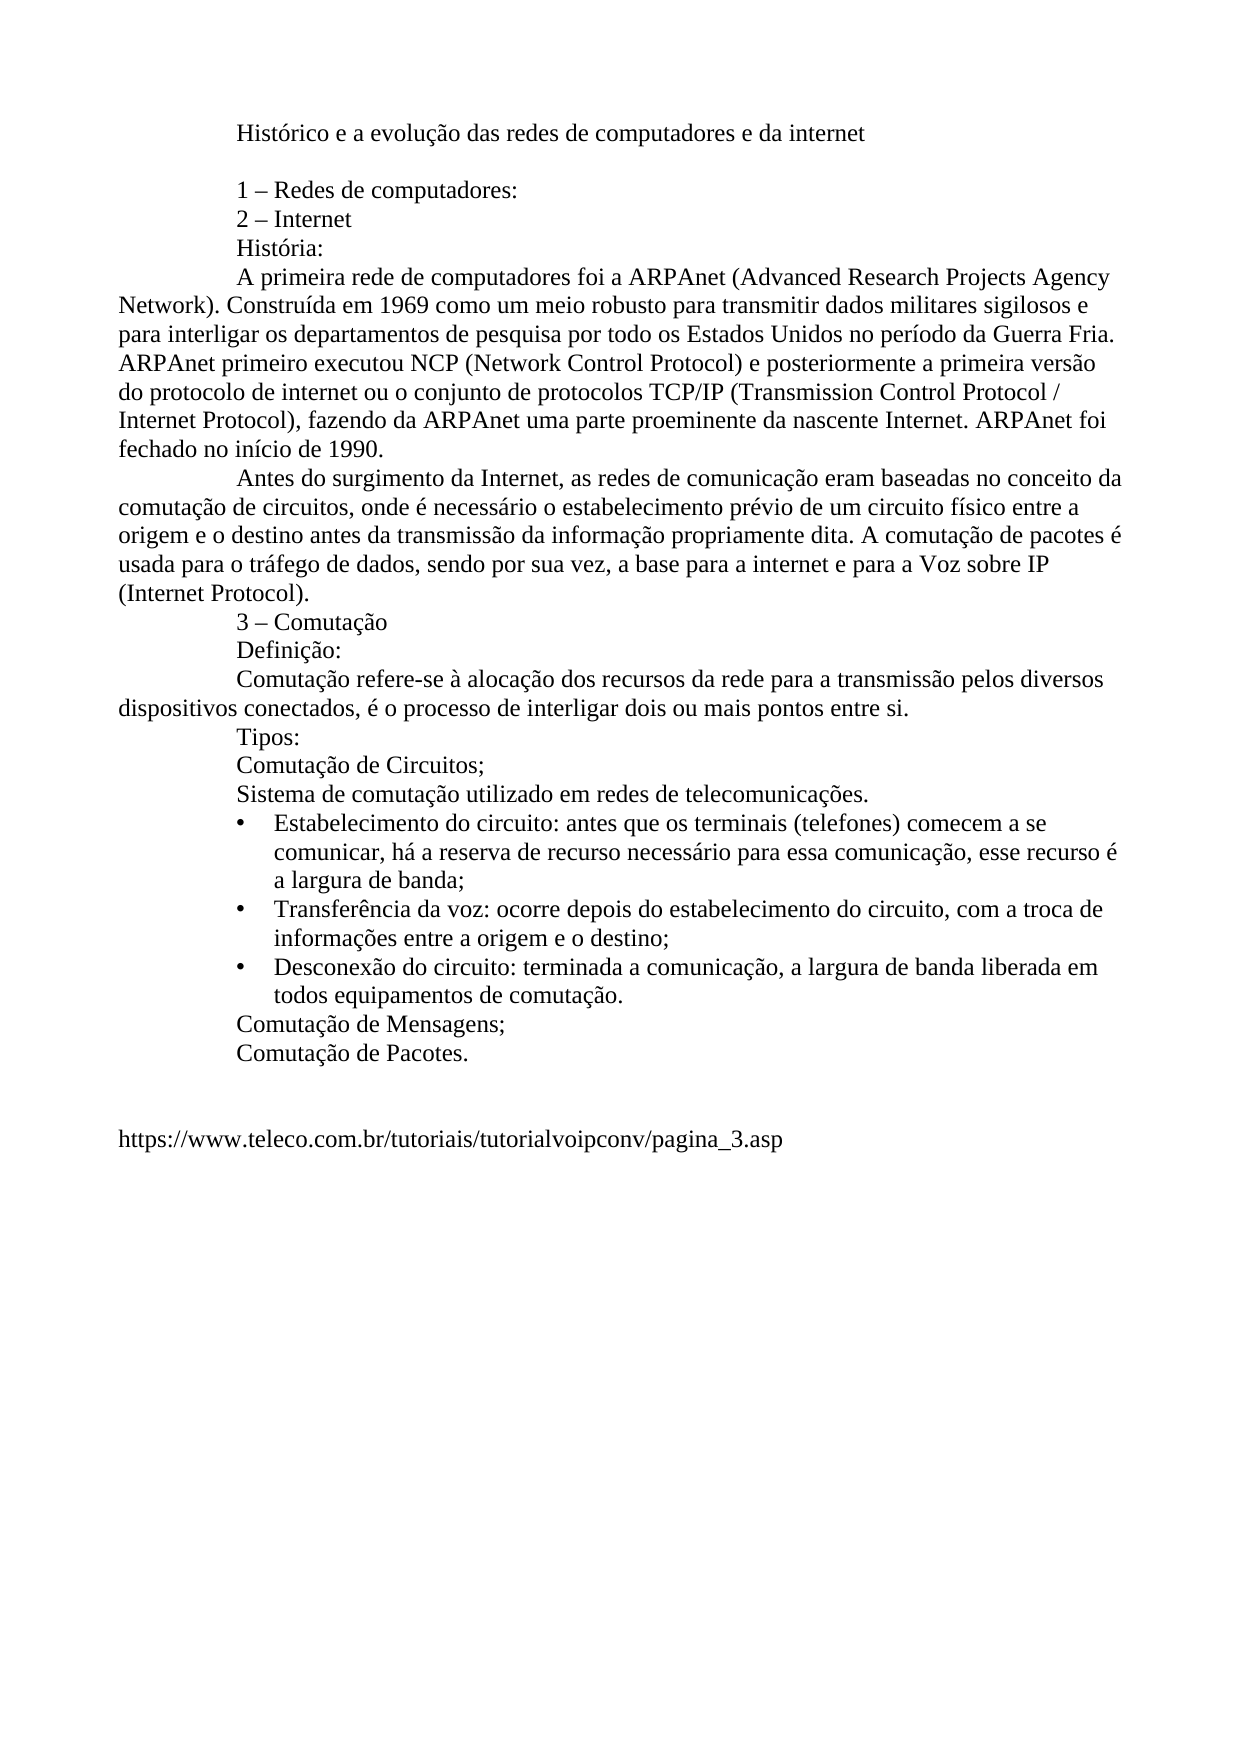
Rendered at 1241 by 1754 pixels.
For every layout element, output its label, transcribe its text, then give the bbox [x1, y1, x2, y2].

text A primeira rede de computadores foi a ARPAnet (Advanced Research Projects Agency Network). Construída em 1969 como um meio robusto para transmitir dados militares sigilosos e para interligar os departamentos de pesquisa por todo os Estados Unidos no período da Guerra Fria. [118, 262, 1122, 348]
text https://www.teleco.com.br/tutoriais/tutorialvoipconv/pagina_3.asp [118, 1124, 1122, 1153]
text 1 – Redes de computadores: [118, 176, 1122, 204]
text 2 – Internet [118, 204, 1122, 233]
text Histórico e a evolução das redes de computadores e da internet [118, 118, 1122, 147]
text Definição: [118, 636, 1122, 664]
list Transferência da voz: ocorre depois do estabelecimento do circuito, com a troca de informações entre a origem e o destino; [236, 894, 1122, 952]
text Comutação refere-se à alocação dos recursos da rede para a transmissão pelos diversos dispositivos conectados, é o processo de interligar dois ou mais pontos entre si. [118, 664, 1122, 722]
text Antes do surgimento da Internet, as redes de comunicação eram baseadas no conceito da comutação de circuitos, onde é necessário o estabelecimento prévio de um circuito físico entre a origem e o destino antes da transmissão da informação propriamente dita. A comutação de pacotes é usada para o tráfego de dados, sendo por sua vez, a base para a internet e para a Voz sobre IP (Internet Protocol). [118, 463, 1122, 607]
text ARPAnet primeiro executou NCP (Network Control Protocol) e posteriormente a primeira versão do protocolo de internet ou o conjunto de protocolos TCP/IP (Transmission Control Protocol / Internet Protocol), fazendo da ARPAnet uma parte proeminente da nascente Internet. ARPAnet foi fechado no início de 1990. [118, 348, 1122, 463]
text Comutação de Mensagens; [118, 1009, 1122, 1038]
list Estabelecimento do circuito: antes que os terminais (telefones) comecem a se comunicar, há a reserva de recurso necessário para essa comunicação, esse recurso é a largura de banda; [236, 808, 1122, 894]
text 3 – Comutação [118, 607, 1122, 636]
text Comutação de Circuitos; [118, 751, 1122, 779]
list Desconexão do circuito: terminada a comunicação, a largura de banda liberada em todos equipamentos de comutação. [236, 952, 1122, 1009]
text Tipos: [118, 722, 1122, 751]
text Sistema de comutação utilizado em redes de telecomunicações. [118, 779, 1122, 808]
text Comutação de Pacotes. [118, 1038, 1122, 1067]
text História: [118, 233, 1122, 262]
